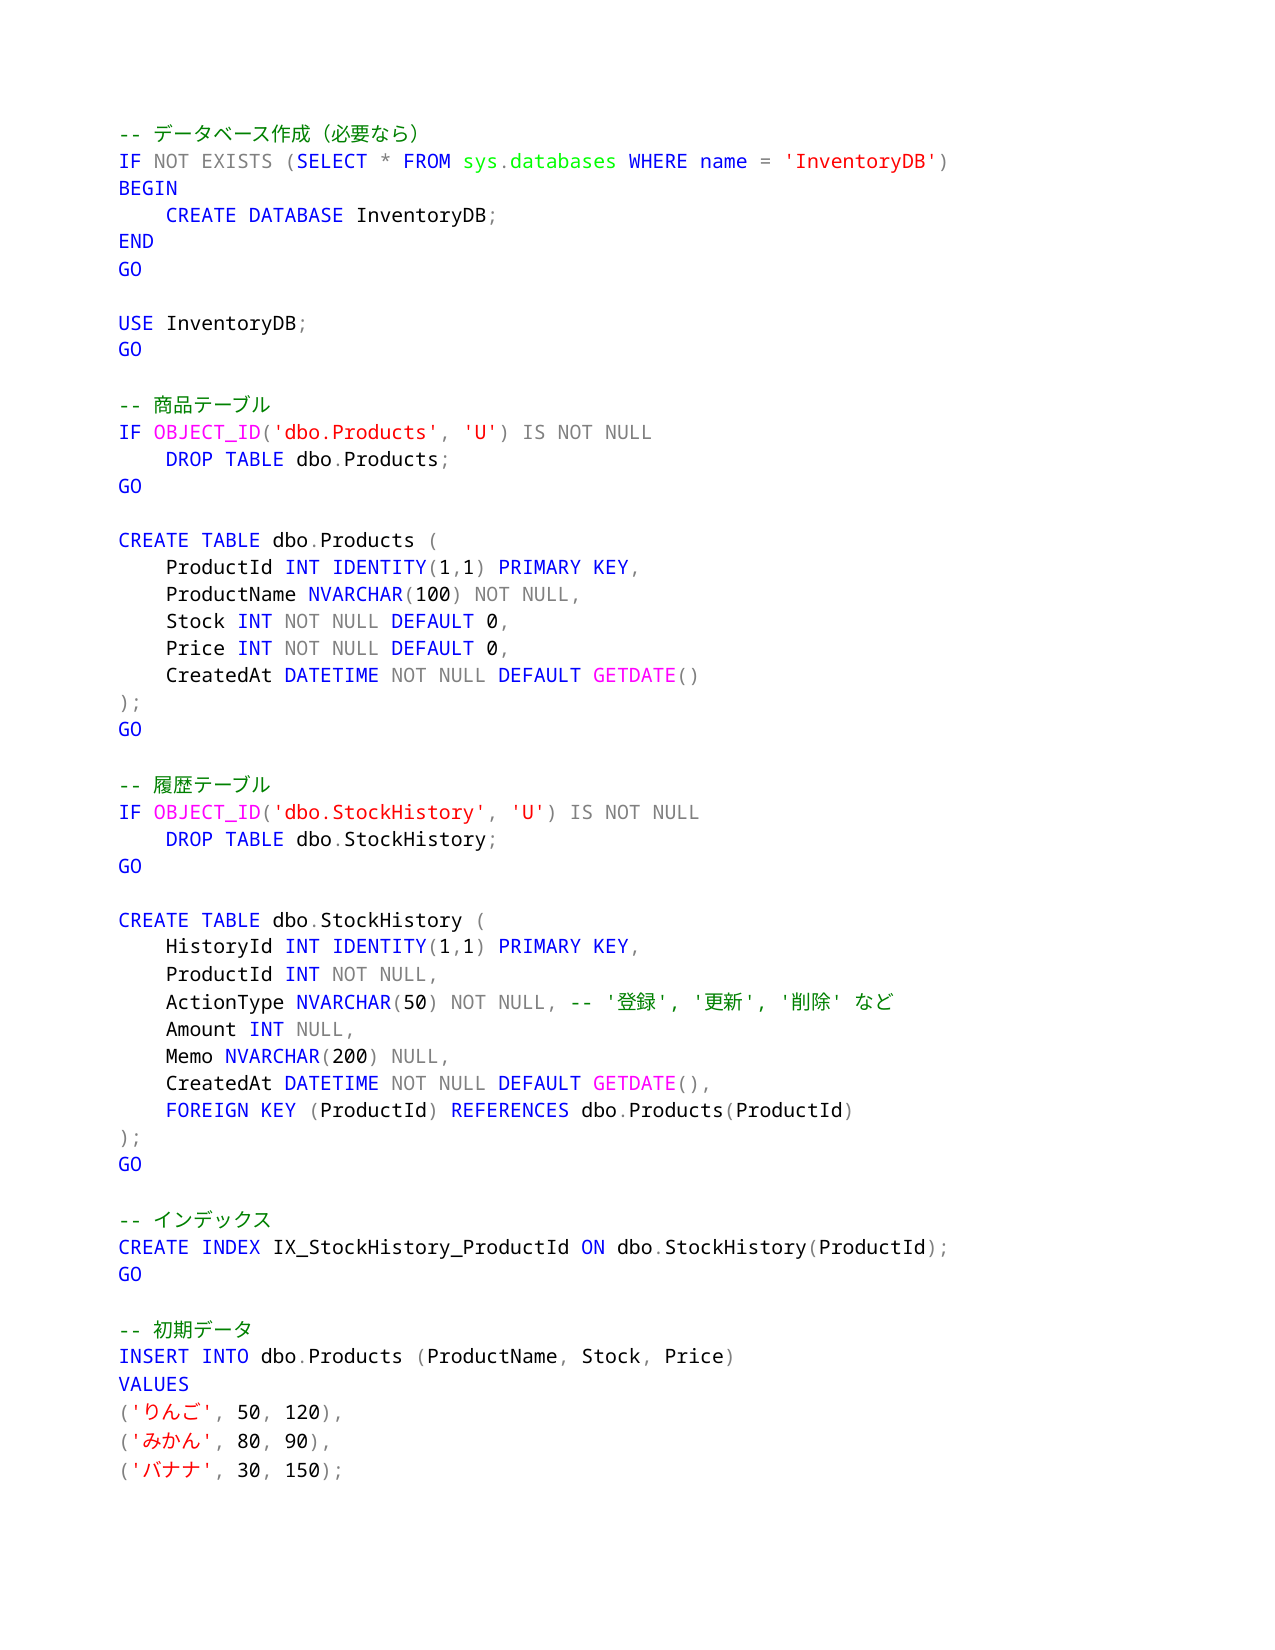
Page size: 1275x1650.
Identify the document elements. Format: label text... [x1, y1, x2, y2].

text GO [118, 472, 1157, 499]
text Amount INT NULL, [118, 1016, 1157, 1042]
text ProductName NVARCHAR(100) NOT NULL, [118, 580, 1157, 607]
text IF OBJECT_ID('dbo.StockHistory', 'U') IS NOT NULL [118, 798, 1157, 825]
text USE InventoryDB; [118, 309, 1157, 336]
text GO [118, 852, 1157, 879]
text CREATE INDEX IX_StockHistory_ProductId ON dbo.StockHistory(ProductId); [118, 1233, 1157, 1260]
text -- 初期データ [118, 1314, 1157, 1343]
text ProductId INT IDENTITY(1,1) PRIMARY KEY, [118, 553, 1157, 580]
text ); [118, 688, 1157, 715]
text Price INT NOT NULL DEFAULT 0, [118, 634, 1157, 661]
text GO [118, 1260, 1157, 1287]
text ('みかん', 80, 90), [118, 1426, 1157, 1454]
text DROP TABLE dbo.Products; [118, 445, 1157, 472]
text CreatedAt DATETIME NOT NULL DEFAULT GETDATE() [118, 661, 1157, 688]
text CreatedAt DATETIME NOT NULL DEFAULT GETDATE(), [118, 1069, 1157, 1096]
text DROP TABLE dbo.StockHistory; [118, 825, 1157, 852]
text GO [118, 336, 1157, 363]
text END [118, 228, 1157, 255]
text GO [118, 1150, 1157, 1177]
text Memo NVARCHAR(200) NULL, [118, 1042, 1157, 1069]
text -- 商品テーブル [118, 390, 1157, 418]
text VALUES [118, 1370, 1157, 1397]
text ('バナナ', 30, 150); [118, 1454, 1157, 1483]
text GO [118, 255, 1157, 282]
text INSERT INTO dbo.Products (ProductName, Stock, Price) [118, 1343, 1157, 1370]
text -- 履歴テーブル [118, 769, 1157, 798]
text CREATE TABLE dbo.StockHistory ( [118, 906, 1157, 933]
text ('りんご', 50, 120), [118, 1397, 1157, 1426]
text HistoryId INT IDENTITY(1,1) PRIMARY KEY, [118, 933, 1157, 960]
text -- データベース作成（必要なら） [118, 118, 1157, 147]
text FOREIGN KEY (ProductId) REFERENCES dbo.Products(ProductId) [118, 1096, 1157, 1123]
text CREATE DATABASE InventoryDB; [118, 201, 1157, 228]
text BEGIN [118, 174, 1157, 201]
text GO [118, 715, 1157, 742]
text ProductId INT NOT NULL, [118, 960, 1157, 987]
text Stock INT NOT NULL DEFAULT 0, [118, 607, 1157, 634]
text ActionType NVARCHAR(50) NOT NULL, -- '登録', '更新', '削除' など [118, 987, 1157, 1016]
text ); [118, 1123, 1157, 1150]
text IF OBJECT_ID('dbo.Products', 'U') IS NOT NULL [118, 418, 1157, 445]
text IF NOT EXISTS (SELECT * FROM sys.databases WHERE name = 'InventoryDB') [118, 147, 1157, 174]
text -- インデックス [118, 1204, 1157, 1233]
text CREATE TABLE dbo.Products ( [118, 526, 1157, 553]
